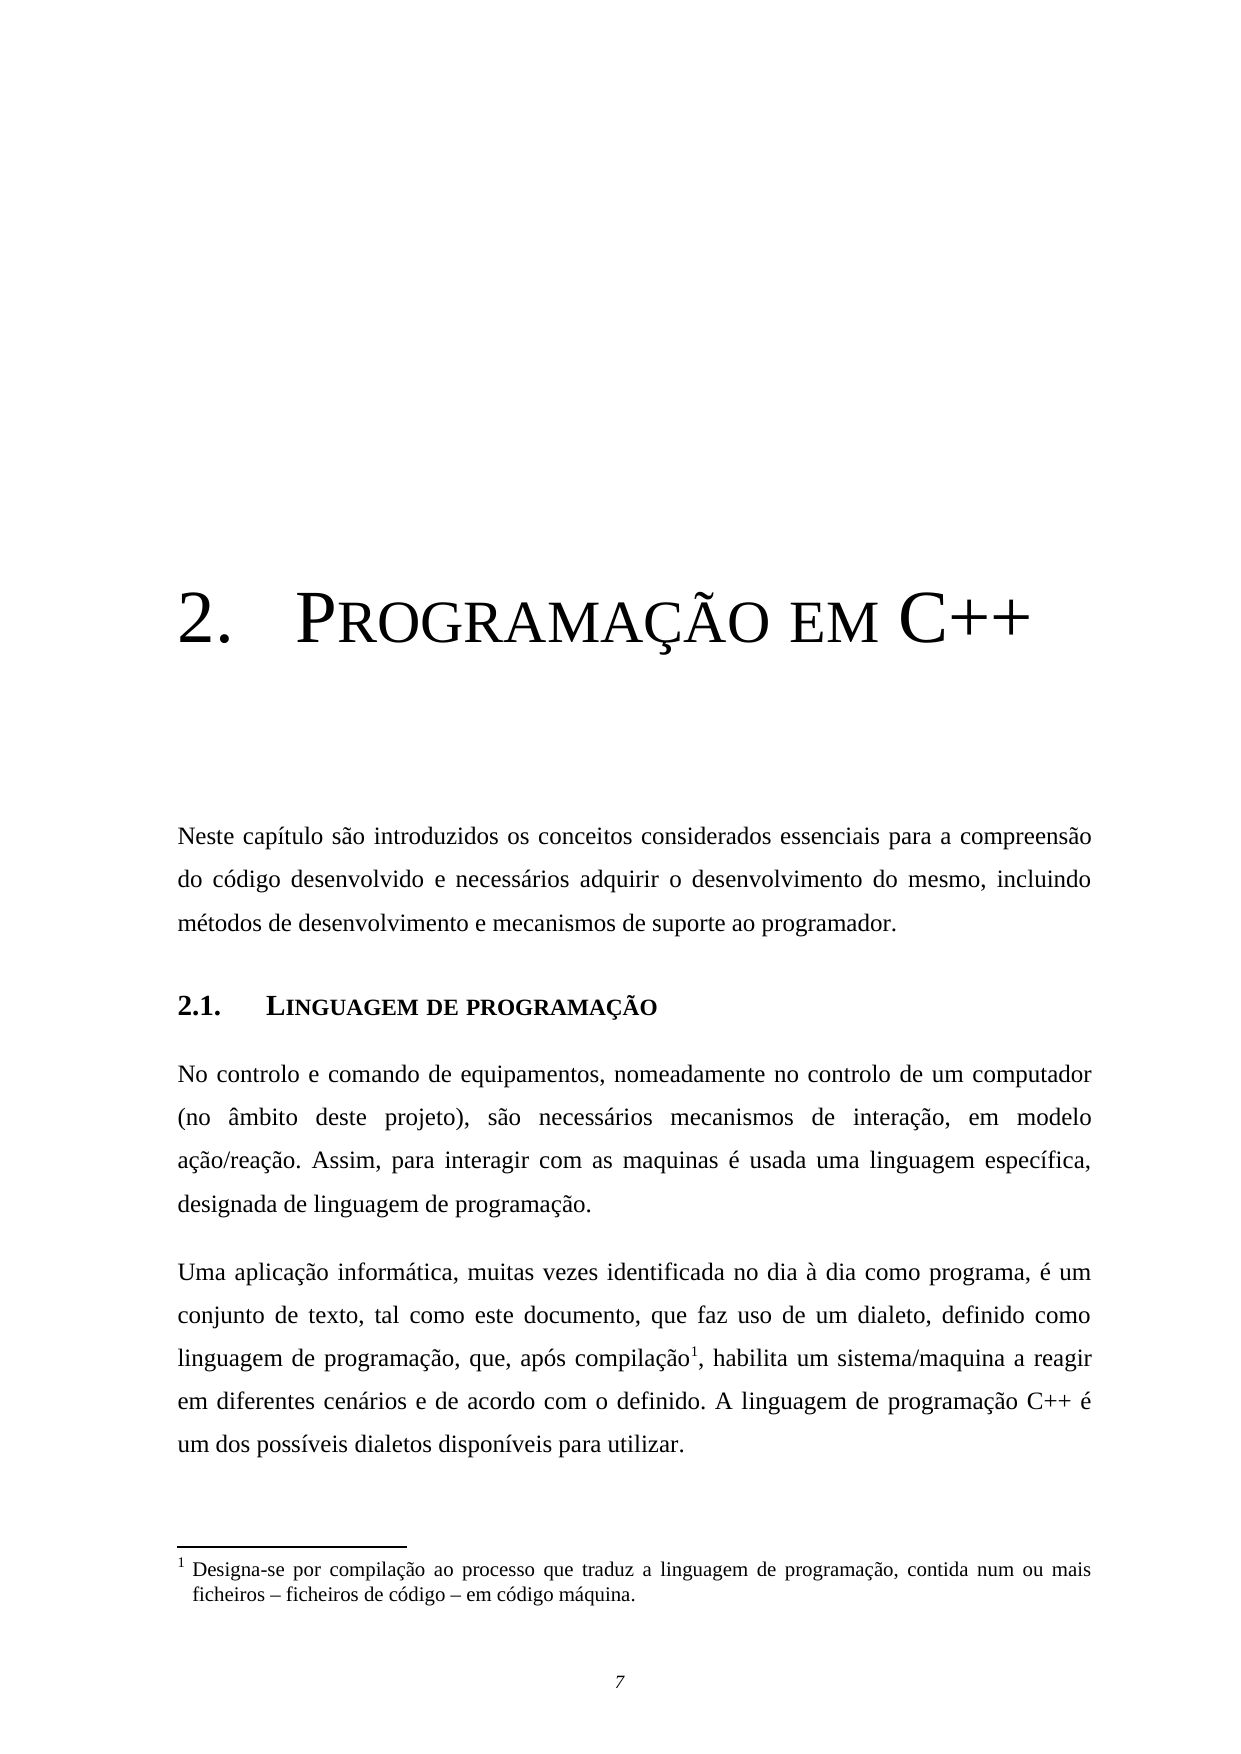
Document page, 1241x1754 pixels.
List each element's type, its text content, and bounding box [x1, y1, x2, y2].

list Programação em C++ [177, 573, 1092, 659]
text No controlo e comando de equipamentos, nomeadamente no controlo de um computador (no âmbito deste projeto), são necessários mecanismos de interação, em modelo ação/reação. Assim, para interagir com as maquinas é usada uma linguagem específica, designada de linguagem de programação. [177, 1059, 1092, 1217]
text Neste capítulo são introduzidos os conceitos considerados essenciais para a compreensão do código desenvolvido e necessários adquirir o desenvolvimento do mesmo, incluindo métodos de desenvolvimento e mecanismos de suporte ao programador. [177, 821, 1092, 936]
list Linguagem de programação [177, 988, 1092, 1022]
text Designa-se por compilação ao processo que traduz a linguagem de programação, contida num ou mais ficheiros – ficheiros de código – em código máquina. [177, 1553, 1092, 1606]
text Uma aplicação informática, muitas vezes identificada no dia à dia como programa, é um conjunto de texto, tal como este documento, que faz uso de um dialeto, definido como linguagem de programação, que, após compilação, habilita um sistema/maquina a reagir em diferentes cenários e de acordo com o definido. A linguagem de programação C++ é um dos possíveis dialetos disponíveis para utilizar. [177, 1257, 1092, 1458]
